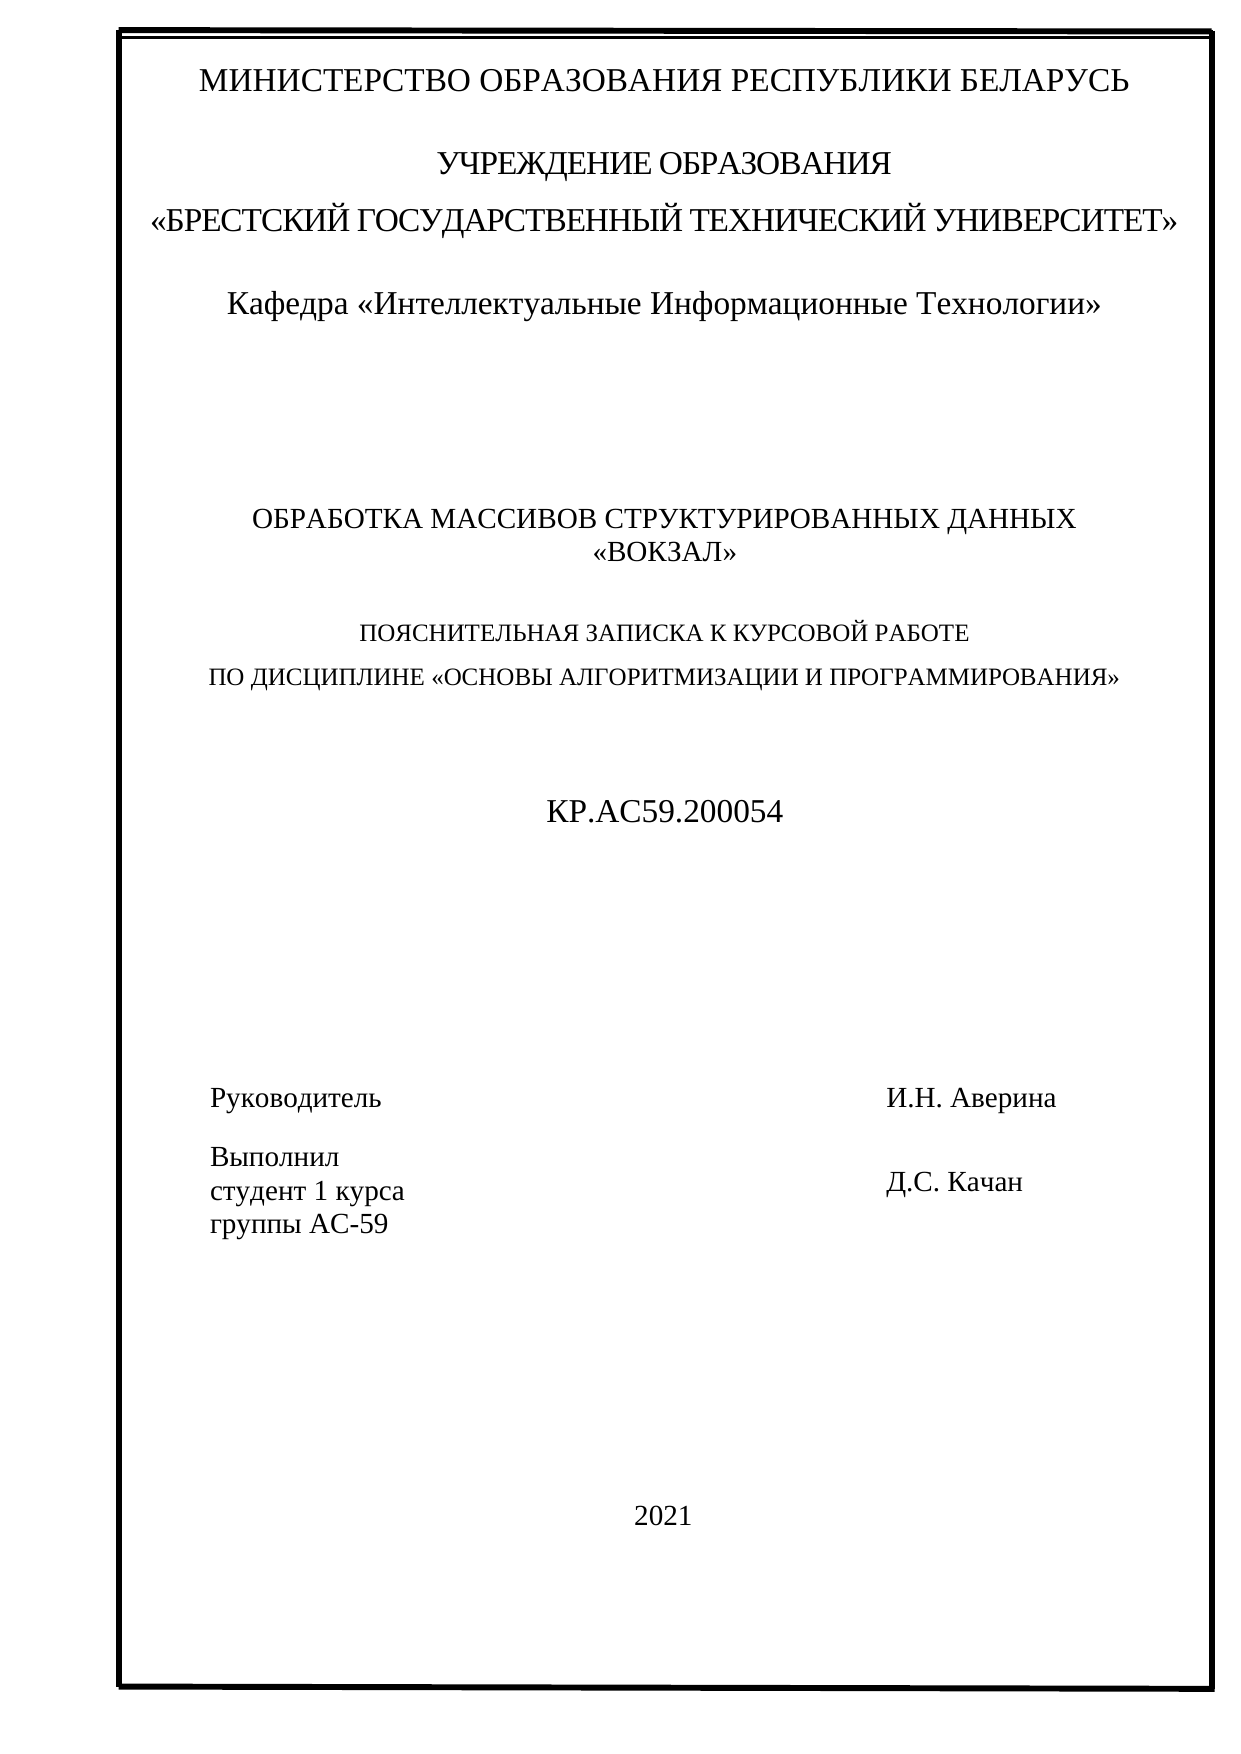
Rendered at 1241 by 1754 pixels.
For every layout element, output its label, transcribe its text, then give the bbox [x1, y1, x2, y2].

table_cell [122, 1414, 535, 1473]
table_cell 2021 [535, 1473, 1141, 1532]
table_cell [122, 1296, 535, 1355]
table_header [535, 1021, 1141, 1080]
table_cell Выполнил студент 1 курса группы АС-59 [122, 1139, 535, 1296]
table_header [122, 1021, 535, 1080]
text ОБРАБОТКА МАССИВОВ СТРУКТУРИРОВАННЫХ ДАННЫХ [122, 501, 1209, 534]
table_cell [535, 1414, 1141, 1473]
subtitle УЧРЕЖДЕНИЕ ОБРАЗОВАНИЯ [122, 143, 1209, 181]
text ПОЯСНИТЕЛЬНАЯ ЗАПИСКА К КУРСОВОЙ РАБОТЕ [122, 618, 1209, 647]
table_cell [122, 1355, 535, 1414]
table_cell Руководитель [122, 1080, 535, 1139]
table_cell И.Н. Аверина [535, 1080, 1141, 1139]
text КР.АС59.200054 [122, 791, 1209, 829]
text «ВОКЗАЛ» [122, 534, 1209, 568]
table_cell Д.С. Качан [535, 1139, 1141, 1296]
table_cell [122, 1473, 535, 1532]
title МИНИСТЕРСТВО ОБРАЗОВАНИЯ РЕСПУБЛИКИ БЕЛАРУСЬ [122, 61, 1209, 99]
text ПО ДИСЦИПЛИНЕ «ОСНОВЫ АЛГОРИТМИЗАЦИИ И ПРОГРАММИРОВАНИЯ» [122, 662, 1209, 690]
table_cell [535, 1355, 1141, 1414]
subtitle Кафедра «Интеллектуальные Информационные Технологии» [122, 283, 1209, 321]
table_cell [535, 1296, 1141, 1355]
subtitle «БРЕСТСКИЙ ГОСУДАРСТВЕННЫЙ ТЕХНИЧЕСКИЙ УНИВЕРСИТЕТ» [122, 201, 1209, 239]
